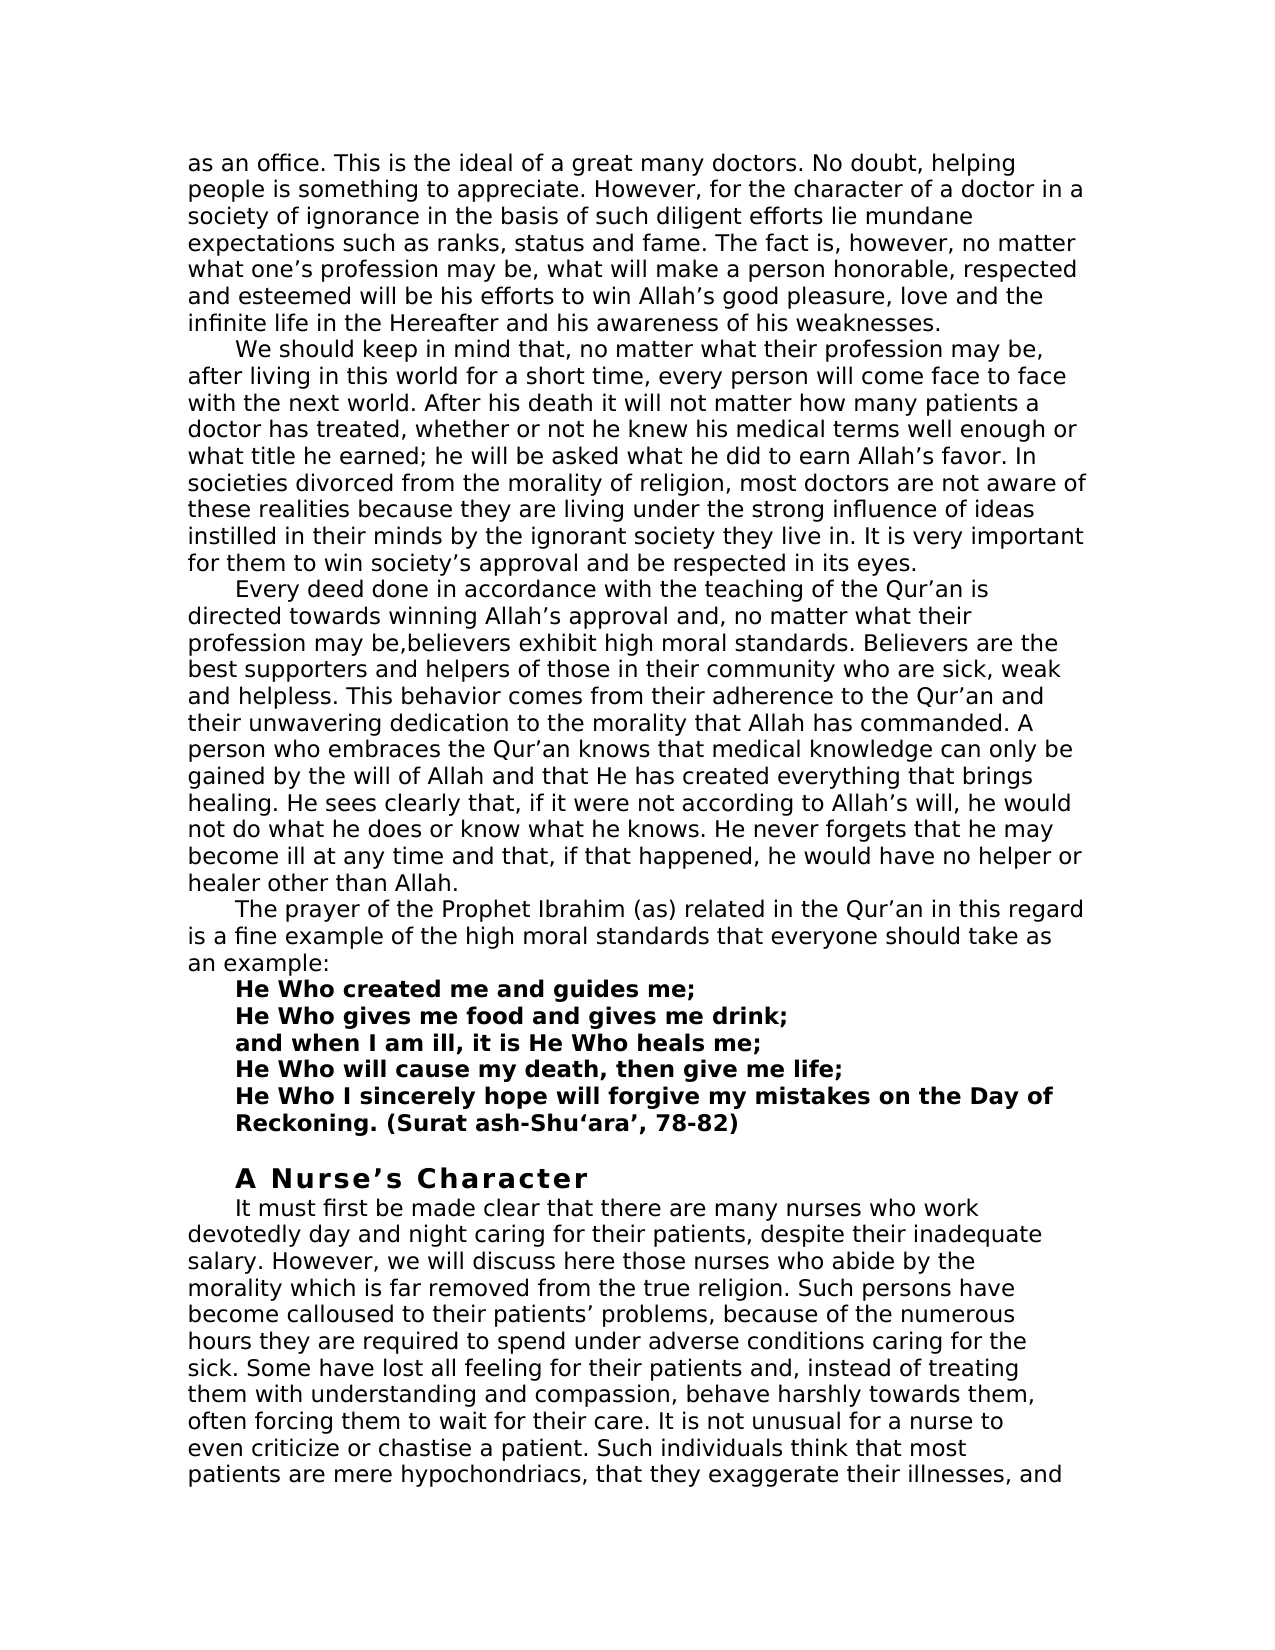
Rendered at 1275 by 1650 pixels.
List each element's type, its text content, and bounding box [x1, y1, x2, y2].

text The prayer of the Prophet Ibrahim (as) related in the Qur’an in this regard is a fine example of the high moral standards that everyone should take as an example: [187, 897, 1087, 977]
text He Who gives me food and gives me drink; [187, 1003, 1087, 1030]
text It must first be made clear that there are many nurses who work devotedly day and night caring for their patients, despite their inadequate salary. However, we will discuss here those nurses who abide by the morality which is far removed from the true religion. Such persons have become calloused to their patients’ problems, because of the numerous hours they are required to spend under adverse conditions caring for the sick. Some have lost all feeling for their patients and, instead of treating them with understanding and compassion, behave harshly towards them, often forcing them to wait for their care. It is not unusual for a nurse to even criticize or chastise a patient. Such individuals think that most patients are mere hypochondriacs, that they exaggerate their illnesses, and [187, 1195, 1064, 1488]
text Every deed done in accordance with the teaching of the Qur’an is directed towards winning Allah’s approval and, no matter what their profession may be,believers exhibit high moral standards. Believers are the best supporters and helpers of those in their community who are sick, weak and helpless. This behavior comes from their adherence to the Qur’an and their unwavering dedication to the morality that Allah has commanded. A person who embraces the Qur’an knows that medical knowledge can only be gained by the will of Allah and that He has created everything that brings healing. He sees clearly that, if it were not according to Allah’s will, he would not do what he does or know what he knows. He never forgets that he may become ill at any time and that, if that happened, he would have no helper or healer other than Allah. [187, 577, 1087, 897]
text We should keep in mind that, no matter what their profession may be, after living in this world for a short time, every person will come face to face with the next world. After his death it will not matter how many patients a doctor has treated, whether or not he knew his medical terms well enough or what title he earned; he will be asked what he did to earn Allah’s favor. In societies divorced from the morality of religion, most doctors are not aware of these realities because they are living under the strong influence of ideas instilled in their minds by the ignorant society they live in. It is very important for them to win society’s approval and be respected in its eyes. [187, 337, 1087, 577]
text and when I am ill, it is He Who heals me; [235, 1030, 1064, 1057]
text He Who I sincerely hope will forgive my mistakes on the Day of Reckoning. (Surat ash-Shu‘ara’, 78-82) [235, 1083, 1064, 1137]
text as an office. This is the ideal of a great many doctors. No doubt, helping people is something to appreciate. However, for the character of a doctor in a society of ignorance in the basis of such diligent efforts lie mundane expectations such as ranks, status and fame. The fact is, however, no matter what one’s profession may be, what will make a person honorable, respected and esteemed will be his efforts to win Allah’s good pleasure, love and the infinite life in the Hereafter and his awareness of his weaknesses. [187, 150, 1087, 337]
text He Who created me and guides me; [187, 977, 1087, 1003]
text He Who will cause my death, then give me life; [235, 1057, 1064, 1083]
text A Nurse’s Character [235, 1163, 1064, 1195]
